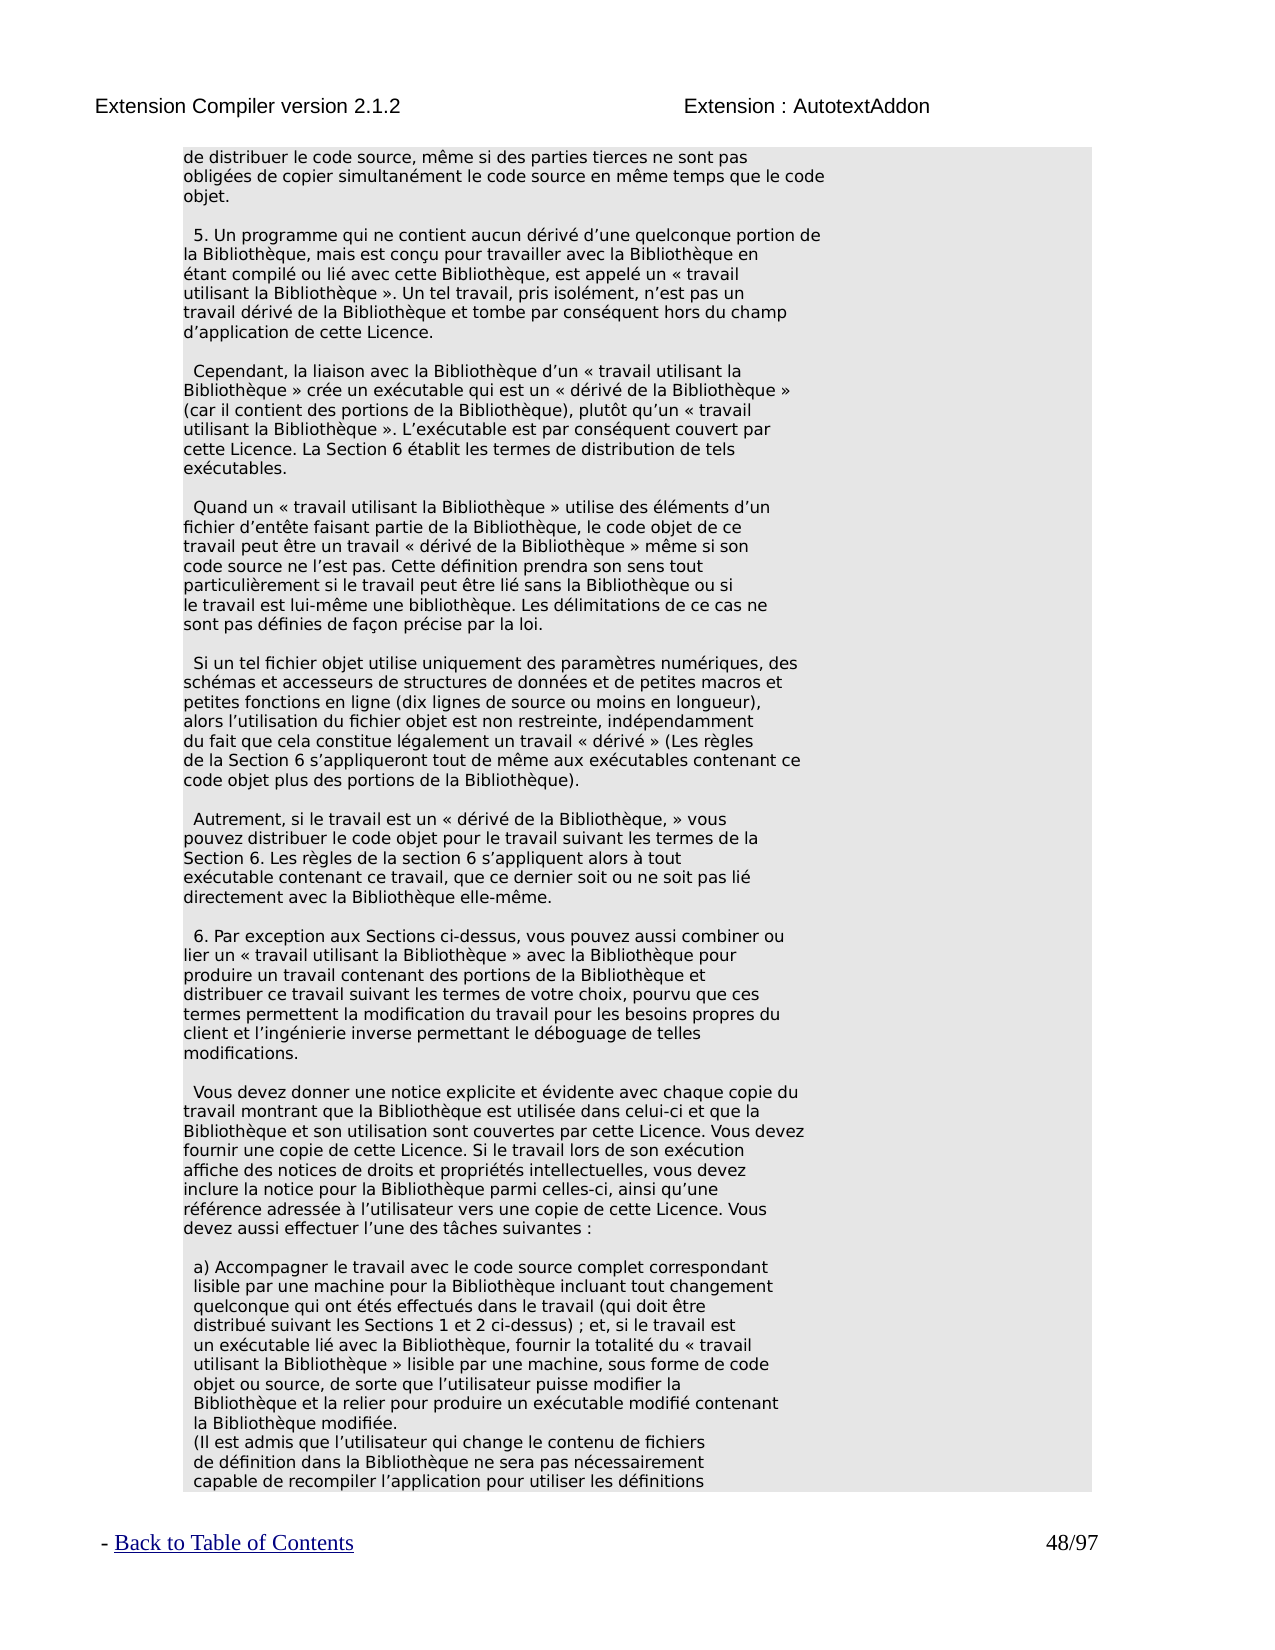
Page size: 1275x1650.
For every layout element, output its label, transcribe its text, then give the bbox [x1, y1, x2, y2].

text utilisant la Bibliothèque » lisible par une machine, sous forme de code [183, 1355, 1092, 1375]
text travail montrant que la Bibliothèque est utilisée dans celui-ci et que la [183, 1102, 1092, 1121]
text Autrement, si le travail est un « dérivé de la Bibliothèque, » vous [183, 810, 1092, 829]
text distribué suivant les Sections 1 et 2 ci-dessus) ; et, si le travail est [183, 1316, 1092, 1336]
text petites fonctions en ligne (dix lignes de source ou moins en longueur), [183, 693, 1092, 712]
text objet ou source, de sorte que l’utilisateur puisse modifier la [183, 1375, 1092, 1394]
text travail peut être un travail « dérivé de la Bibliothèque » même si son [183, 537, 1092, 557]
text Cependant, la liaison avec la Bibliothèque d’un « travail utilisant la [183, 362, 1092, 381]
text utilisant la Bibliothèque ». L’exécutable est par conséquent couvert par [183, 420, 1092, 440]
text étant compilé ou lié avec cette Bibliothèque, est appelé un « travail [183, 264, 1092, 284]
text lier un « travail utilisant la Bibliothèque » avec la Bibliothèque pour [183, 946, 1092, 966]
text la Bibliothèque modifiée. [183, 1414, 1092, 1433]
text code source ne l’est pas. Cette définition prendra son sens tout [183, 557, 1092, 576]
text le travail est lui-même une bibliothèque. Les délimitations de ce cas ne [183, 596, 1092, 615]
text Section 6. Les règles de la section 6 s’appliquent alors à tout [183, 849, 1092, 868]
text 6. Par exception aux Sections ci-dessus, vous pouvez aussi combiner ou [183, 927, 1092, 946]
text Bibliothèque et son utilisation sont couvertes par cette Licence. Vous devez [183, 1121, 1092, 1141]
text un exécutable lié avec la Bibliothèque, fournir la totalité du « travail [183, 1336, 1092, 1355]
text schémas et accesseurs de structures de données et de petites macros et [183, 673, 1092, 693]
text termes permettent la modification du travail pour les besoins propres du [183, 1004, 1092, 1024]
text (car il contient des portions de la Bibliothèque), plutôt qu’un « travail [183, 401, 1092, 420]
text cette Licence. La Section 6 établit les termes de distribution de tels [183, 440, 1092, 459]
text quelconque qui ont étés effectués dans le travail (qui doit être [183, 1297, 1092, 1316]
text lisible par une machine pour la Bibliothèque incluant tout changement [183, 1277, 1092, 1297]
text (Il est admis que l’utilisateur qui change le contenu de fichiers [183, 1433, 1092, 1453]
text exécutable contenant ce travail, que ce dernier soit ou ne soit pas lié [183, 868, 1092, 888]
text travail dérivé de la Bibliothèque et tombe par conséquent hors du champ [183, 303, 1092, 323]
text exécutables. [183, 459, 1092, 479]
text utilisant la Bibliothèque ». Un tel travail, pris isolément, n’est pas un [183, 284, 1092, 303]
text référence adressée à l’utilisateur vers une copie de cette Licence. Vous [183, 1199, 1092, 1219]
text capable de recompiler l’application pour utiliser les définitions [183, 1472, 1092, 1492]
text pouvez distribuer le code objet pour le travail suivant les termes de la [183, 829, 1092, 849]
text Bibliothèque et la relier pour produire un exécutable modifié contenant [183, 1394, 1092, 1414]
text Vous devez donner une notice explicite et évidente avec chaque copie du [183, 1082, 1092, 1102]
text de distribuer le code source, même si des parties tierces ne sont pas [183, 147, 1092, 167]
text devez aussi effectuer l’une des tâches suivantes : [183, 1219, 1092, 1238]
text particulièrement si le travail peut être lié sans la Bibliothèque ou si [183, 576, 1092, 596]
text affiche des notices de droits et propriétés intellectuelles, vous devez [183, 1160, 1092, 1180]
text inclure la notice pour la Bibliothèque parmi celles-ci, ainsi qu’une [183, 1180, 1092, 1199]
text obligées de copier simultanément le code source en même temps que le code [183, 167, 1092, 186]
text sont pas définies de façon précise par la loi. [183, 615, 1092, 634]
text directement avec la Bibliothèque elle-même. [183, 888, 1092, 907]
text objet. [183, 186, 1092, 206]
text fournir une copie de cette Licence. Si le travail lors de son exécution [183, 1141, 1092, 1160]
text du fait que cela constitue légalement un travail « dérivé » (Les règles [183, 732, 1092, 751]
text Si un tel fichier objet utilise uniquement des paramètres numériques, des [183, 654, 1092, 673]
text alors l’utilisation du fichier objet est non restreinte, indépendamment [183, 712, 1092, 732]
text la Bibliothèque, mais est conçu pour travailler avec la Bibliothèque en [183, 245, 1092, 264]
text code objet plus des portions de la Bibliothèque). [183, 771, 1092, 790]
text a) Accompagner le travail avec le code source complet correspondant [183, 1258, 1092, 1277]
text de définition dans la Bibliothèque ne sera pas nécessairement [183, 1453, 1092, 1472]
text distribuer ce travail suivant les termes de votre choix, pourvu que ces [183, 985, 1092, 1004]
text Bibliothèque » crée un exécutable qui est un « dérivé de la Bibliothèque » [183, 381, 1092, 401]
text fichier d’entête faisant partie de la Bibliothèque, le code objet de ce [183, 518, 1092, 537]
text modifications. [183, 1043, 1092, 1063]
text produire un travail contenant des portions de la Bibliothèque et [183, 966, 1092, 985]
text client et l’ingénierie inverse permettant le déboguage de telles [183, 1024, 1092, 1043]
text d’application de cette Licence. [183, 323, 1092, 342]
text Quand un « travail utilisant la Bibliothèque » utilise des éléments d’un [183, 498, 1092, 518]
text de la Section 6 s’appliqueront tout de même aux exécutables contenant ce [183, 751, 1092, 771]
text 5. Un programme qui ne contient aucun dérivé d’une quelconque portion de [183, 225, 1092, 245]
